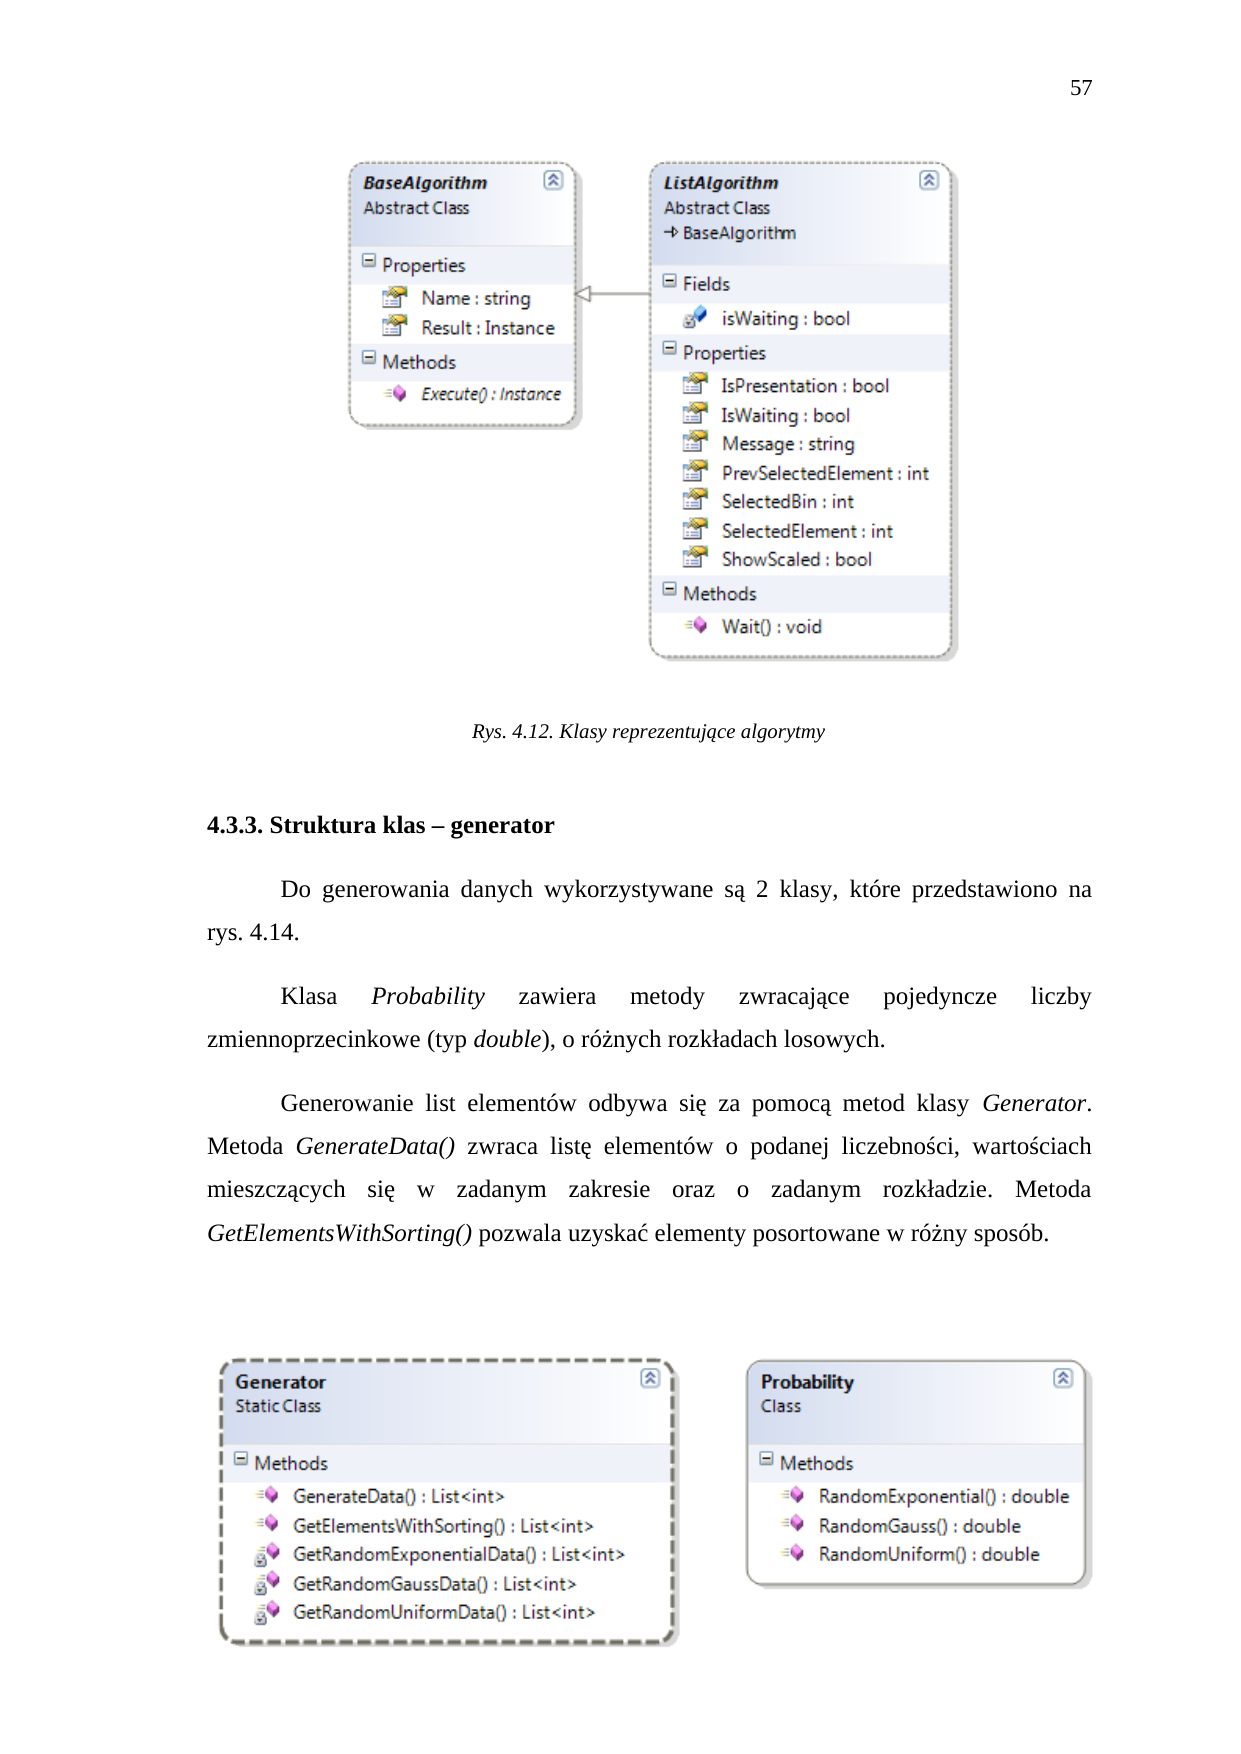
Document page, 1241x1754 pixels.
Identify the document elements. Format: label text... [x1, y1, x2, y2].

text Do generowania danych wykorzystywane są 2 klasy, które przedstawiono na rys. 4.14. [207, 874, 1092, 946]
text 4.3.3. Struktura klas – generator [207, 810, 1092, 839]
text Generowanie list elementów odbywa się za pomocą metod klasy Generator. Metoda GenerateData() zwraca listę elementów o podanej liczebności, wartościach mieszczących się w zadanym zakresie oraz o zadanym rozkładzie. Metoda GetElementsWithSorting() pozwala uzyskać elementy posortowane w różny sposób. [207, 1088, 1092, 1246]
text Klasa Probability zawiera metody zwracające pojedyncze liczby zmiennoprzecinkowe (typ double), o różnych rozkładach losowych. [207, 981, 1092, 1053]
text Rys. 4.12. Klasy reprezentujące algorytmy [207, 719, 1092, 743]
